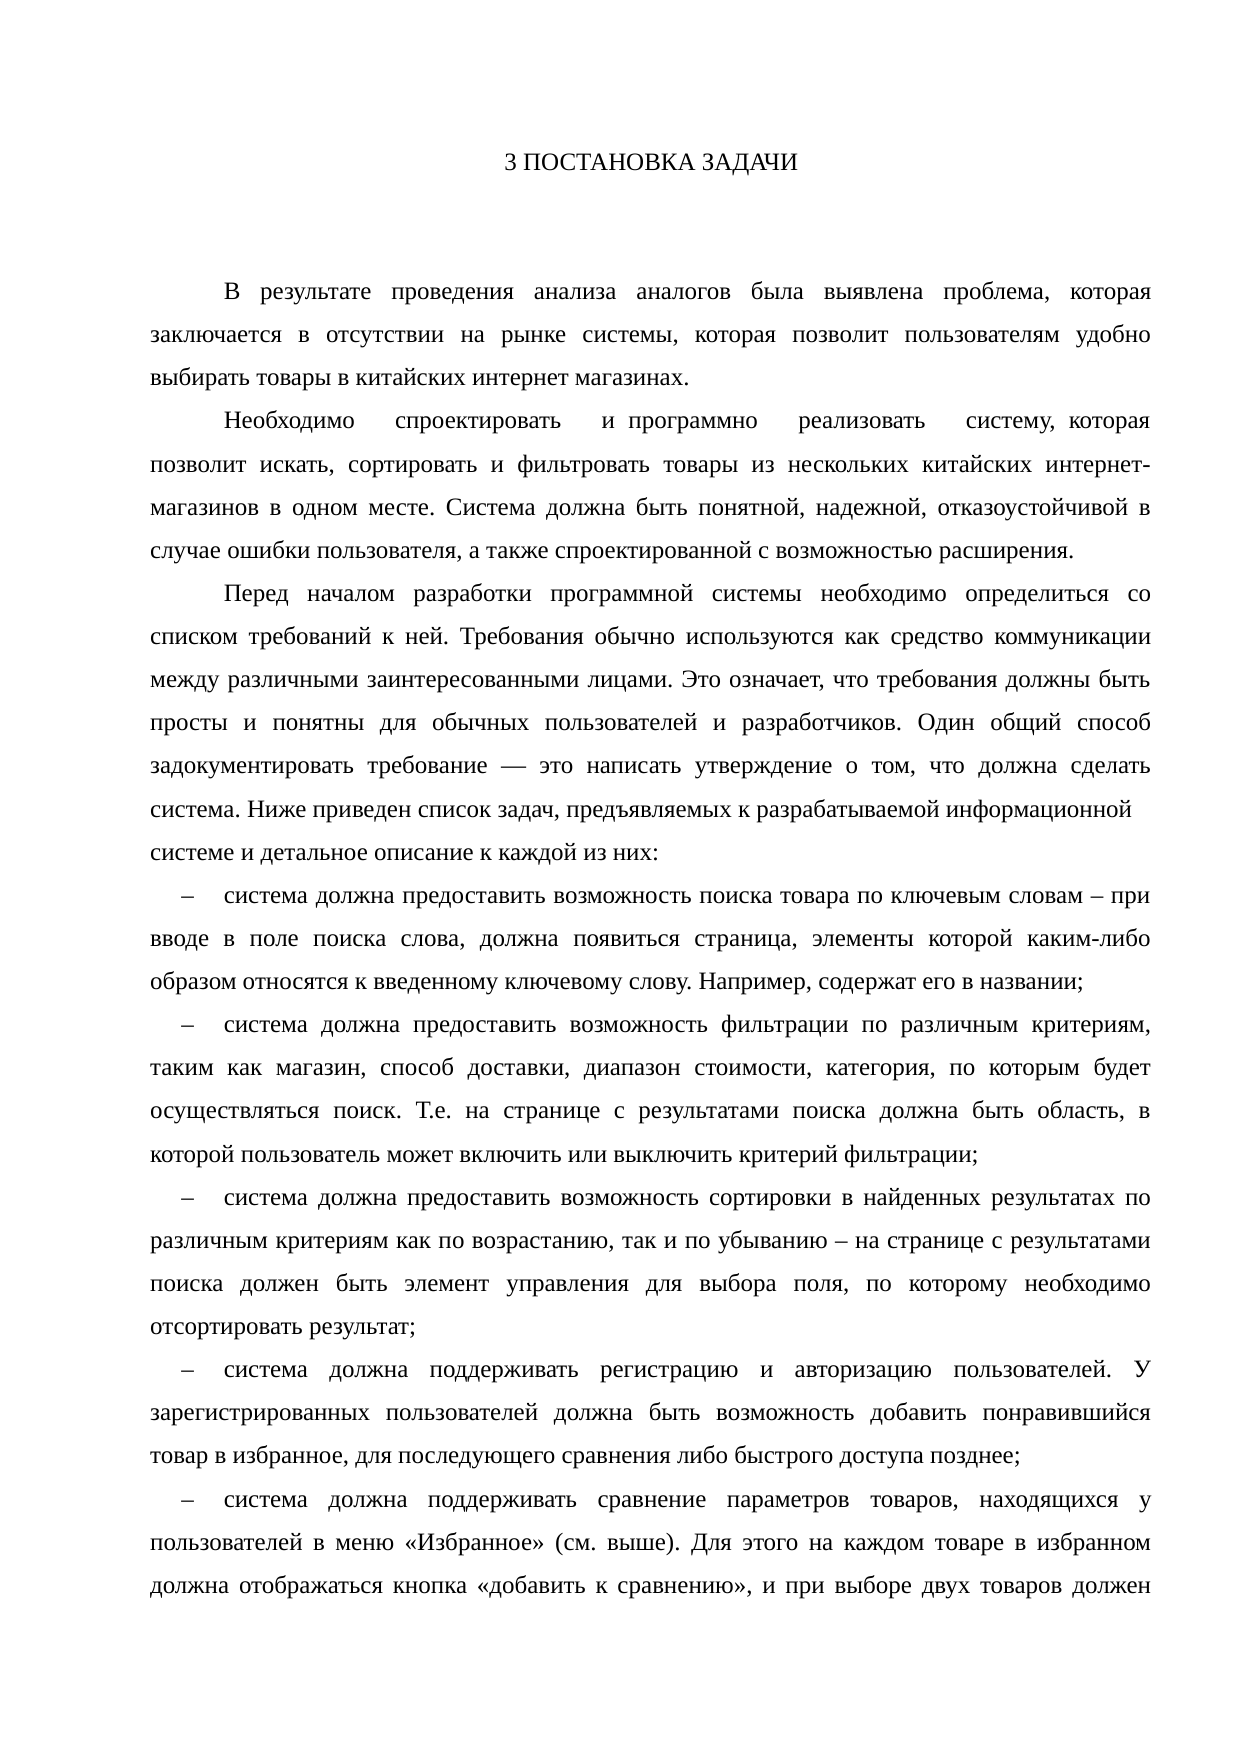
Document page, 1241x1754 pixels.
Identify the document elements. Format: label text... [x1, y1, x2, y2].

text В результате проведения анализа аналогов была выявлена проблема, которая заключается в отсутствии на рынке системы, которая позволит пользователям удобно выбирать товары в китайских интернет магазинах. [150, 276, 1152, 391]
list система должна предоставить возможность поиска товара по ключевым словам – при вводе в поле поиска слова, должна появиться страница, элементы которой каким-либо образом относятся к введенному ключевому слову. Например, содержат его в названии; [150, 880, 1152, 995]
list система должна предоставить возможность сортировки в найденных результатах по различным критериям как по возрастанию, так и по убыванию – на странице с результатами поиска должен быть элемент управления для выбора поля, по которому необходимо отсортировать результат; [150, 1182, 1152, 1340]
text Необходимо спроектировать и программно реализовать систему, которая позволит искать, сортировать и фильтровать товары из нескольких китайских интернет-магазинов в одном месте. Система должна быть понятной, надежной, отказоустойчивой в случае ошибки пользователя, а также спроектированной с возможностью расширения. [150, 406, 1152, 564]
text Перед началом разработки программной системы необходимо определиться со списком требований к ней. Требования обычно используются как средство коммуникации между различными заинтересованными лицами. Это означает, что требования должны быть просты и понятны для обычных пользователей и разработчиков. Один общий способ задокументировать требование — это написать утверждение о том, что должна сделать система. Ниже приведен список задач, предъявляемых к разрабатываемой информационной [150, 578, 1152, 822]
list система должна поддерживать регистрацию и авторизацию пользователей. У зарегистрированных пользователей должна быть возможность добавить понравившийся товар в избранное, для последующего сравнения либо быстрого доступа позднее; [150, 1354, 1152, 1469]
list система должна поддерживать сравнение параметров товаров, находящихся у пользователей в меню «Избранное» (см. выше). Для этого на каждом товаре в избранном должна отображаться кнопка «добавить к сравнению», и при выборе двух товаров должен [150, 1484, 1152, 1599]
list система должна предоставить возможность фильтрации по различным критериям, таким как магазин, способ доставки, диапазон стоимости, категория, по которым будет осуществляться поиск. Т.е. на странице с результатами поиска должна быть область, в которой пользователь может включить или выключить критерий фильтрации; [150, 1009, 1152, 1167]
text системе и детальное описание к каждой из них: [150, 837, 1152, 866]
text 3 ПОСТАНОВКА ЗАДАЧИ [150, 147, 1152, 176]
